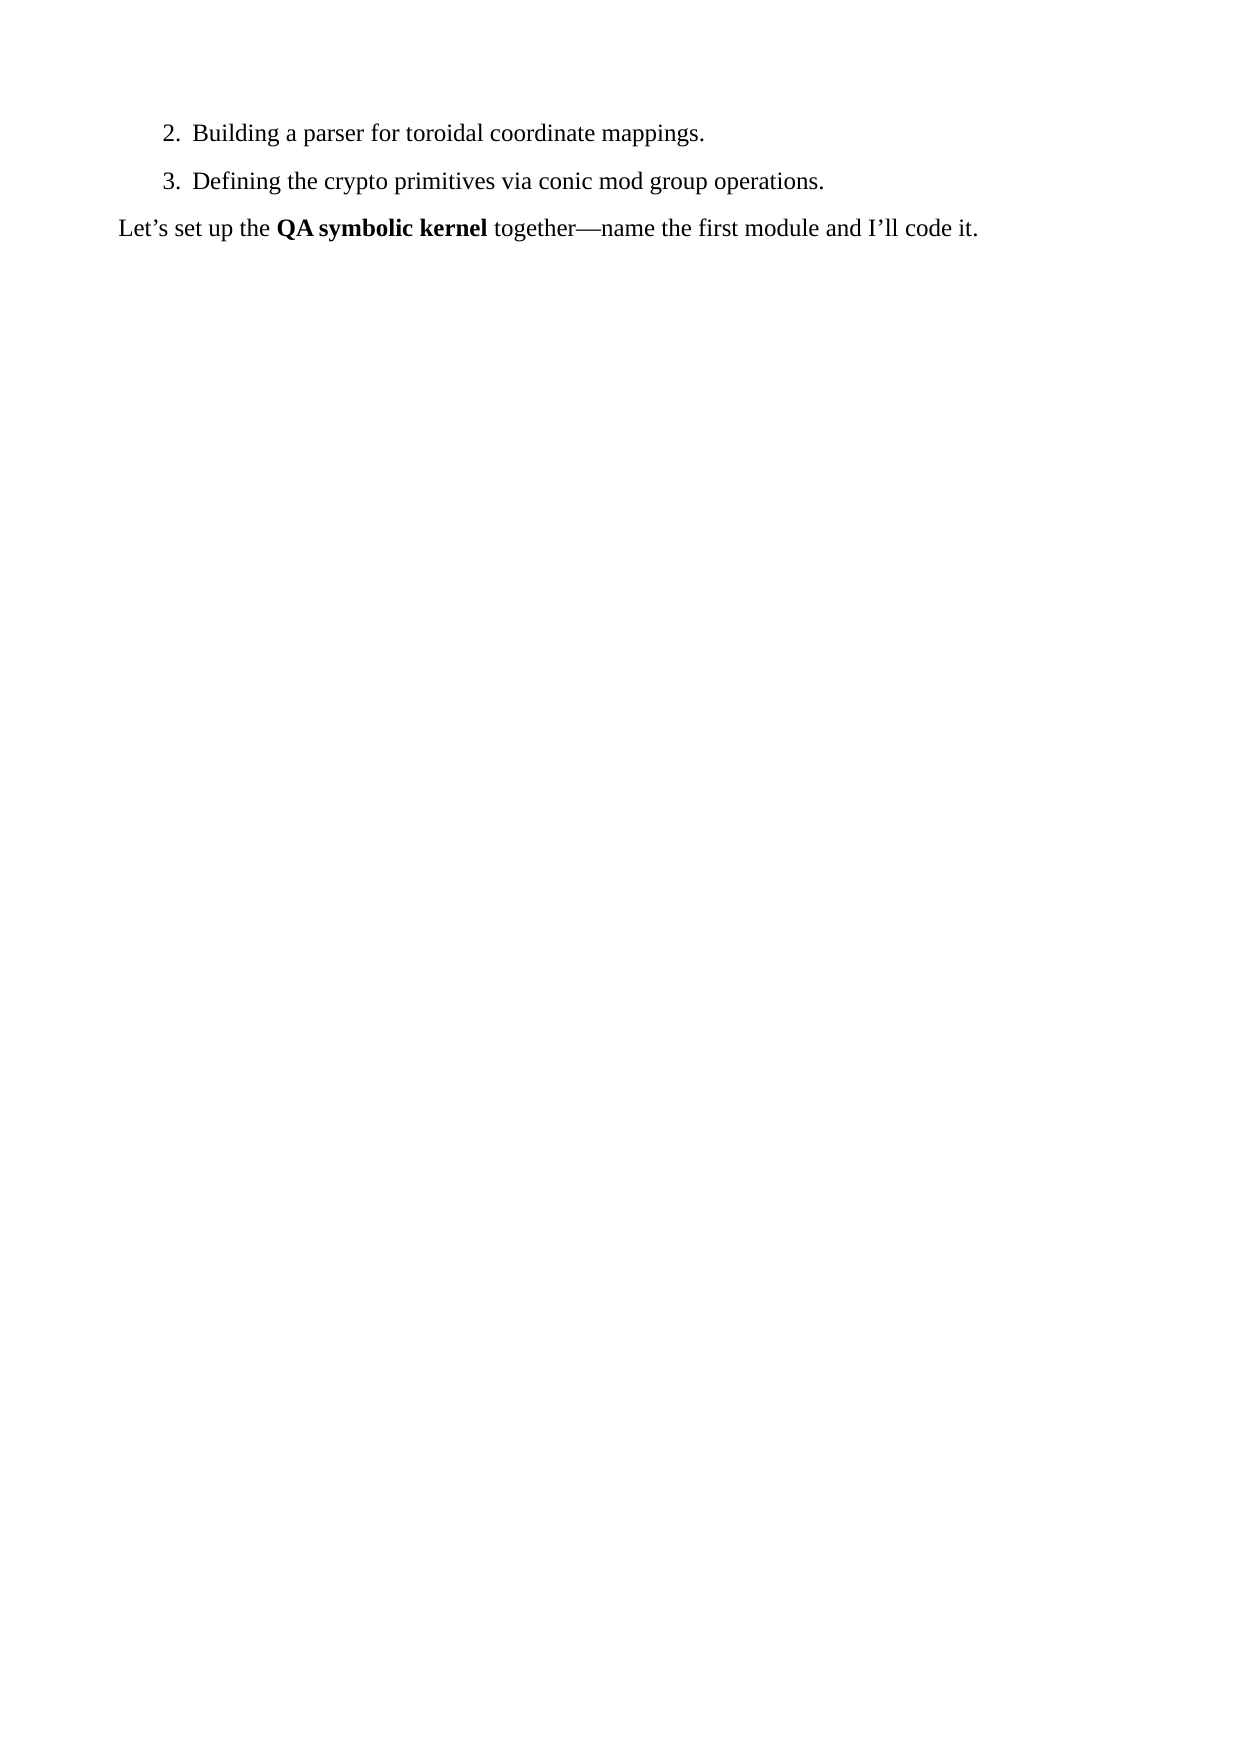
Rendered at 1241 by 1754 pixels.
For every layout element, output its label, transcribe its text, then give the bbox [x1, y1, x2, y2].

list Building a parser for toroidal coordinate mappings. [162, 118, 1122, 147]
text Let’s set up the QA symbolic kernel together—name the first module and I’ll code it. [118, 213, 1122, 242]
list Defining the crypto primitives via conic mod group operations. [162, 166, 1122, 194]
